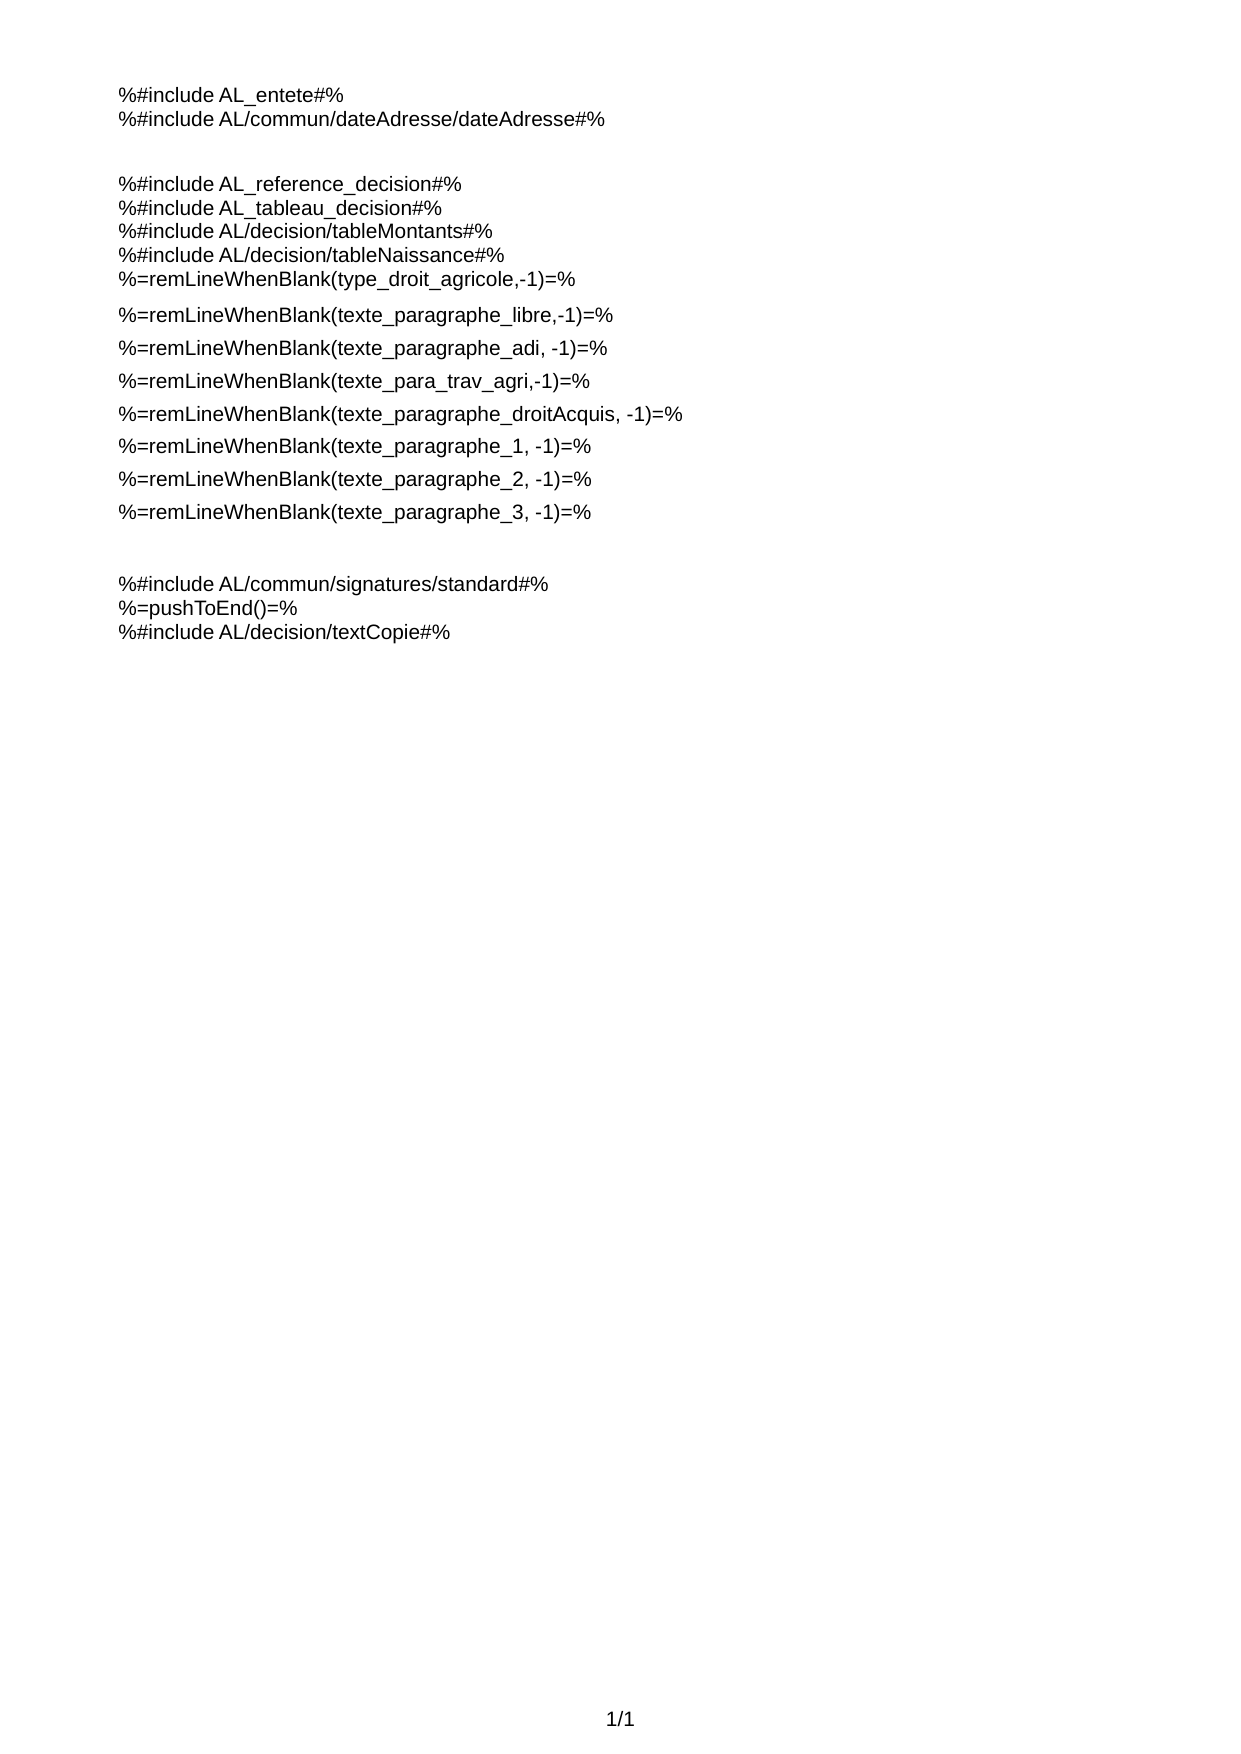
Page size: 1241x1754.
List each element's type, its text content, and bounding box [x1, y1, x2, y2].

text %#include AL/decision/tableNaissance#% [118, 243, 1122, 267]
text %#include AL/commun/dateAdresse/dateAdresse#% [118, 107, 1122, 131]
text %=remLineWhenBlank(texte_paragraphe_1, -1)=% [118, 434, 1122, 458]
text %=remLineWhenBlank(texte_paragraphe_3, -1)=% [118, 500, 1122, 524]
text %=remLineWhenBlank(type_droit_agricole,-1)=% [118, 267, 1122, 291]
text %#include AL_entete#% [118, 83, 1122, 107]
text %#include AL_tableau_decision#% [118, 195, 1122, 219]
text %=remLineWhenBlank(texte_paragraphe_libre,-1)=% [118, 303, 1122, 327]
text %#include AL/decision/tableMontants#% [118, 219, 1122, 243]
text %=pushToEnd()=% [118, 596, 1122, 619]
text %#include AL/decision/textCopie#% [118, 619, 1122, 643]
text %=remLineWhenBlank(texte_paragraphe_2, -1)=% [118, 467, 1122, 491]
text %#include AL/commun/signatures/standard#% [118, 572, 1122, 596]
text %=remLineWhenBlank(texte_paragraphe_adi, -1)=% [118, 336, 1122, 360]
text %=remLineWhenBlank(texte_para_trav_agri,-1)=% [118, 368, 1122, 392]
text %=remLineWhenBlank(texte_paragraphe_droitAcquis, -1)=% [118, 401, 1122, 425]
text %#include AL_reference_decision#% [118, 171, 1122, 195]
